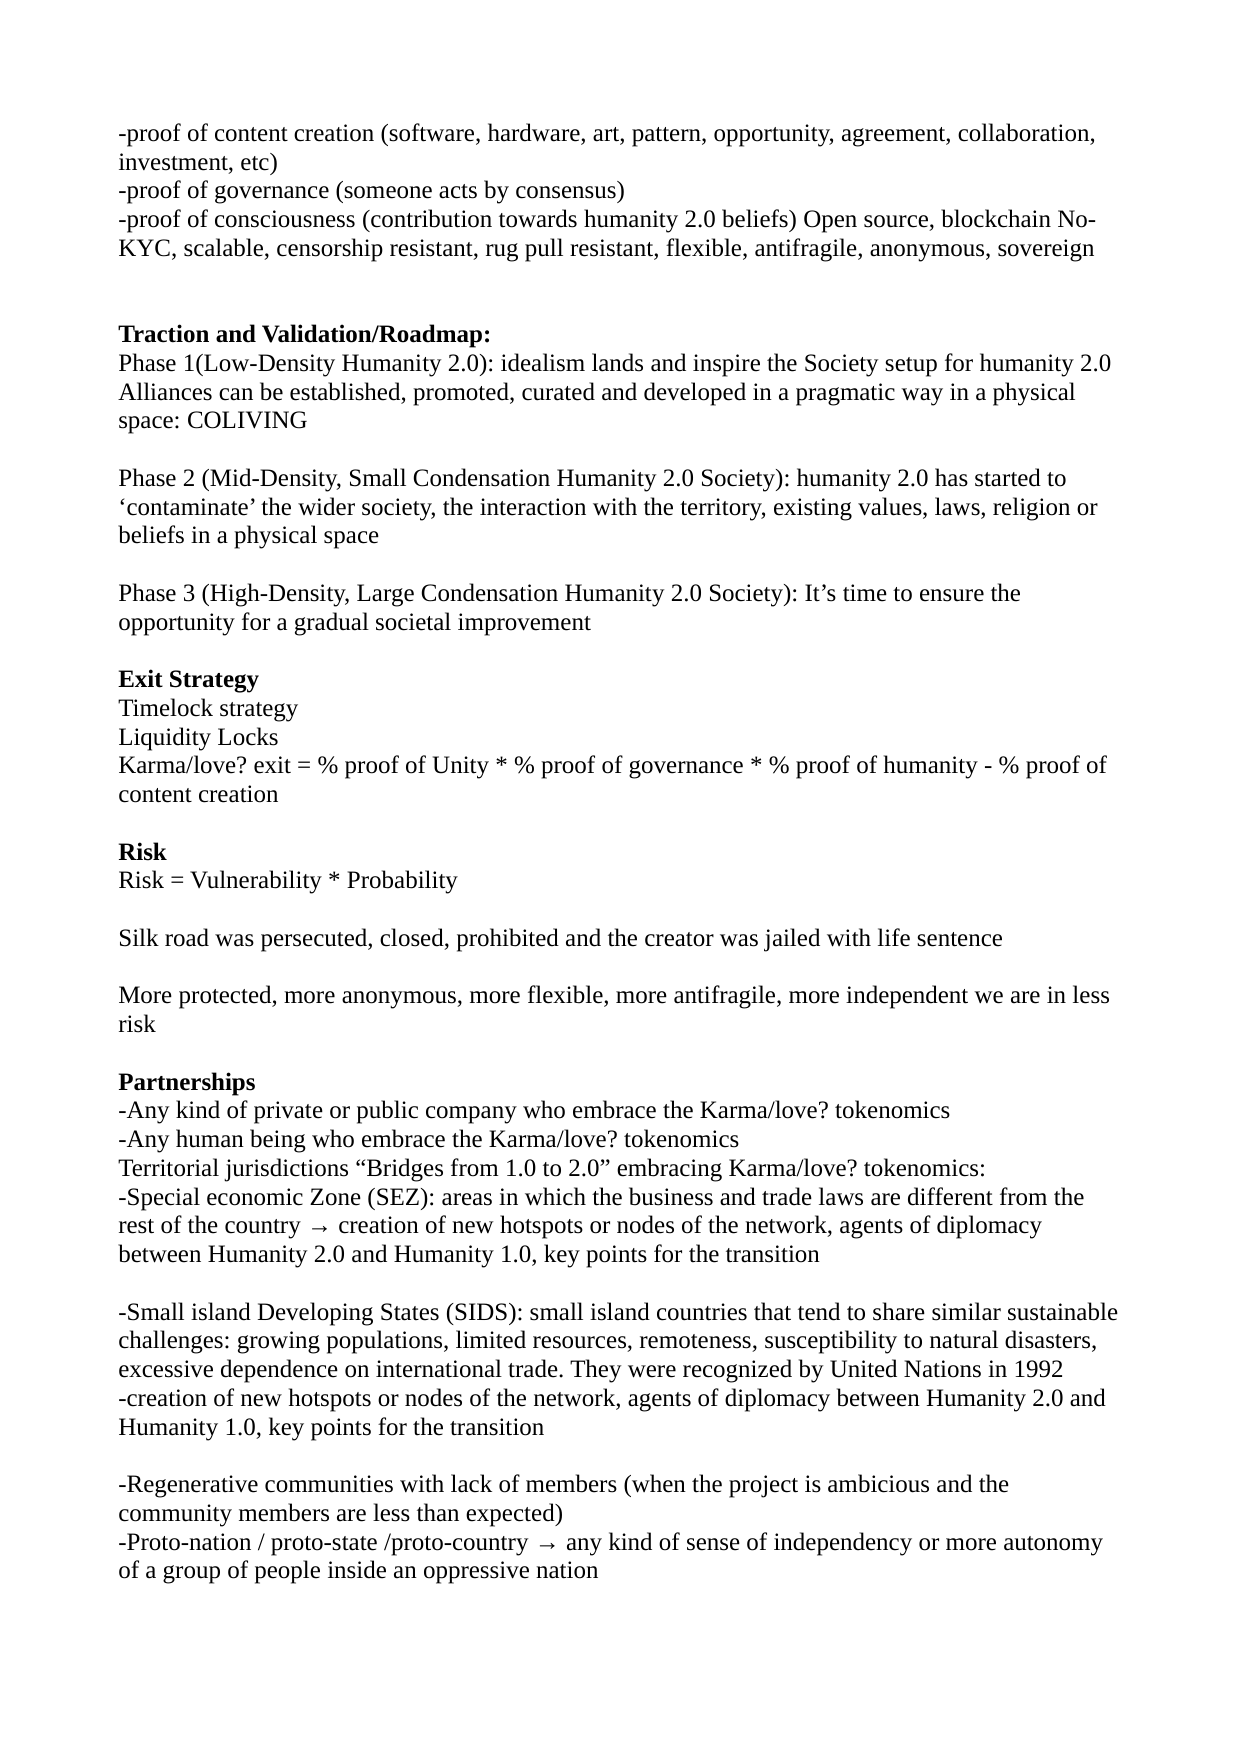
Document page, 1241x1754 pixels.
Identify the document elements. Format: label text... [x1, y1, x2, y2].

text -proof of content creation (software, hardware, art, pattern, opportunity, agreement, collaboration, investment, etc) [118, 118, 1122, 176]
text Partnerships [118, 1067, 1122, 1096]
text Timelock strategy [118, 693, 1122, 722]
text Risk = Vulnerability * Probability [118, 866, 1122, 894]
text Alliances can be established, promoted, curated and developed in a pragmatic way in a physical space: COLIVING [118, 377, 1122, 434]
text Karma/love? exit = % proof of Unity * % proof of governance * % proof of humanity - % proof of content creation [118, 751, 1122, 808]
text -Special economic Zone (SEZ): areas in which the business and trade laws are different from the rest of the country → creation of new hotspots or nodes of the network, agents of diplomacy between Humanity 2.0 and Humanity 1.0, key points for the transition [118, 1182, 1122, 1268]
text Traction and Validation/Roadmap: [118, 319, 1122, 348]
text Phase 3 (High-Density, Large Condensation Humanity 2.0 Society): It’s time to ensure the opportunity for a gradual societal improvement [118, 578, 1122, 636]
text Phase 1(Low-Density Humanity 2.0): idealism lands and inspire the Society setup for humanity 2.0 [118, 348, 1122, 377]
text -proof of consciousness (contribution towards humanity 2.0 beliefs) Open source, blockchain No-KYC, scalable, censorship resistant, rug pull resistant, flexible, antifragile, anonymous, sovereign [118, 204, 1122, 262]
text -creation of new hotspots or nodes of the network, agents of diplomacy between Humanity 2.0 and Humanity 1.0, key points for the transition [118, 1383, 1122, 1441]
text -Regenerative communities with lack of members (when the project is ambicious and the community members are less than expected) [118, 1469, 1122, 1527]
text -proof of governance (someone acts by consensus) [118, 176, 1122, 204]
text Silk road was persecuted, closed, prohibited and the creator was jailed with life sentence [118, 923, 1122, 952]
text -Any human being who embrace the Karma/love? tokenomics [118, 1124, 1122, 1153]
text Phase 2 (Mid-Density, Small Condensation Humanity 2.0 Society): humanity 2.0 has started to ‘contaminate’ the wider society, the interaction with the territory, existing values, laws, religion or beliefs in a physical space [118, 463, 1122, 549]
text Territorial jurisdictions “Bridges from 1.0 to 2.0” embracing Karma/love? tokenomics: [118, 1153, 1122, 1182]
text More protected, more anonymous, more flexible, more antifragile, more independent we are in less risk [118, 981, 1122, 1038]
text -Any kind of private or public company who embrace the Karma/love? tokenomics [118, 1096, 1122, 1124]
text -Small island Developing States (SIDS): small island countries that tend to share similar sustainable challenges: growing populations, limited resources, remoteness, susceptibility to natural disasters, excessive dependence on international trade. They were recognized by United Nations in 1992 [118, 1297, 1122, 1383]
text Liquidity Locks [118, 722, 1122, 751]
text -Proto-nation / proto-state /proto-country → any kind of sense of independency or more autonomy of a group of people inside an oppressive nation [118, 1527, 1122, 1584]
text Exit Strategy [118, 664, 1122, 693]
text Risk [118, 837, 1122, 866]
